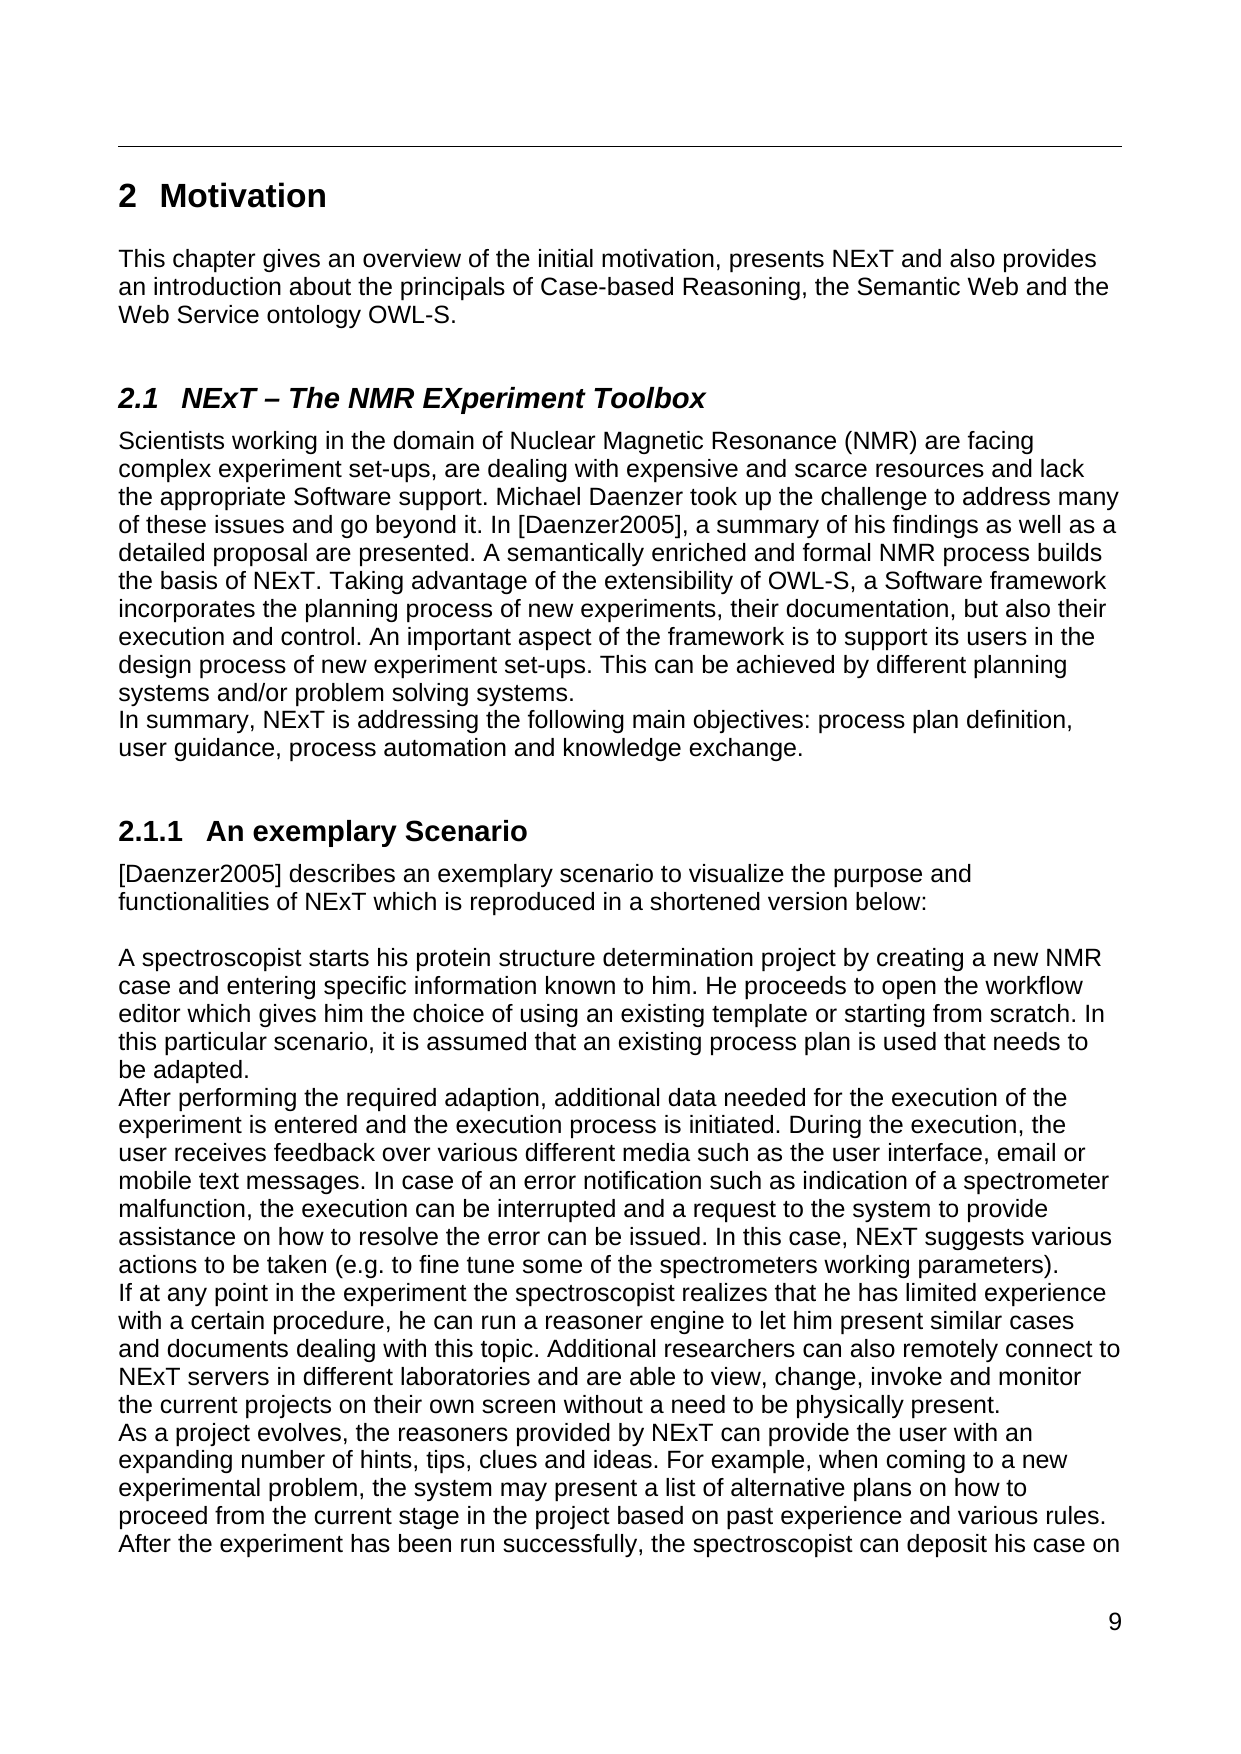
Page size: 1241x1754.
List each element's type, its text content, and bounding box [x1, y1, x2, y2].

text This chapter gives an overview of the initial motivation, presents NExT and also provides an introduction about the principals of Case-based Reasoning, the Semantic Web and the Web Service ontology OWL-S. [118, 245, 1122, 329]
subtitle NExT – The NMR EXperiment Toolbox [118, 382, 1122, 414]
text In summary, NExT is addressing the following main objectives: process plan definition, user guidance, process automation and knowledge exchange. [118, 706, 1122, 762]
text A spectroscopist starts his protein structure determination project by creating a new NMR case and entering specific information known to him. He proceeds to open the workflow editor which gives him the choice of using an existing template or starting from scratch. In this particular scenario, it is assumed that an existing process plan is used that needs to be adapted. [118, 944, 1122, 1083]
text As a project evolves, the reasoners provided by NExT can provide the user with an expanding number of hints, tips, clues and ideas. For example, when coming to a new experimental problem, the system may present a list of alternative plans on how to proceed from the current stage in the project based on past experience and various rules. After the experiment has been run successfully, the spectroscopist can deposit his case on [118, 1418, 1122, 1558]
text [Daenzer2005] describes an exemplary scenario to visualize the purpose and functionalities of NExT which is reproduced in a shortened version below: [118, 860, 1122, 916]
subtitle An exemplary Scenario [118, 815, 1122, 848]
text Scientists working in the domain of Nuclear Magnetic Resonance (NMR) are facing complex experiment set-ups, are dealing with expensive and scarce resources and lack the appropriate Software support. Michael Daenzer took up the challenge to address many of these issues and go beyond it. In [Daenzer2005], a summary of his findings as well as a detailed proposal are presented. A semantically enriched and formal NMR process builds the basis of NExT. Taking advantage of the extensibility of OWL-S, a Software framework incorporates the planning process of new experiments, their documentation, but also their execution and control. An important aspect of the framework is to support its users in the design process of new experiment set-ups. This can be achieved by different planning systems and/or problem solving systems. [118, 427, 1122, 706]
subtitle Motivation [118, 177, 1122, 214]
text If at any point in the experiment the spectroscopist realizes that he has limited experience with a certain procedure, he can run a reasoner engine to let him present similar cases and documents dealing with this topic. Additional researchers can also remotely connect to NExT servers in different laboratories and are able to view, change, invoke and monitor the current projects on their own screen without a need to be physically present. [118, 1279, 1122, 1418]
text After performing the required adaption, additional data needed for the execution of the experiment is entered and the execution process is initiated. During the execution, the user receives feedback over various different media such as the user interface, email or mobile text messages. In case of an error notification such as indication of a spectrometer malfunction, the execution can be interrupted and a request to the system to provide assistance on how to resolve the error can be issued. In this case, NExT suggests various actions to be taken (e.g. to fine tune some of the spectrometers working parameters). [118, 1083, 1122, 1279]
